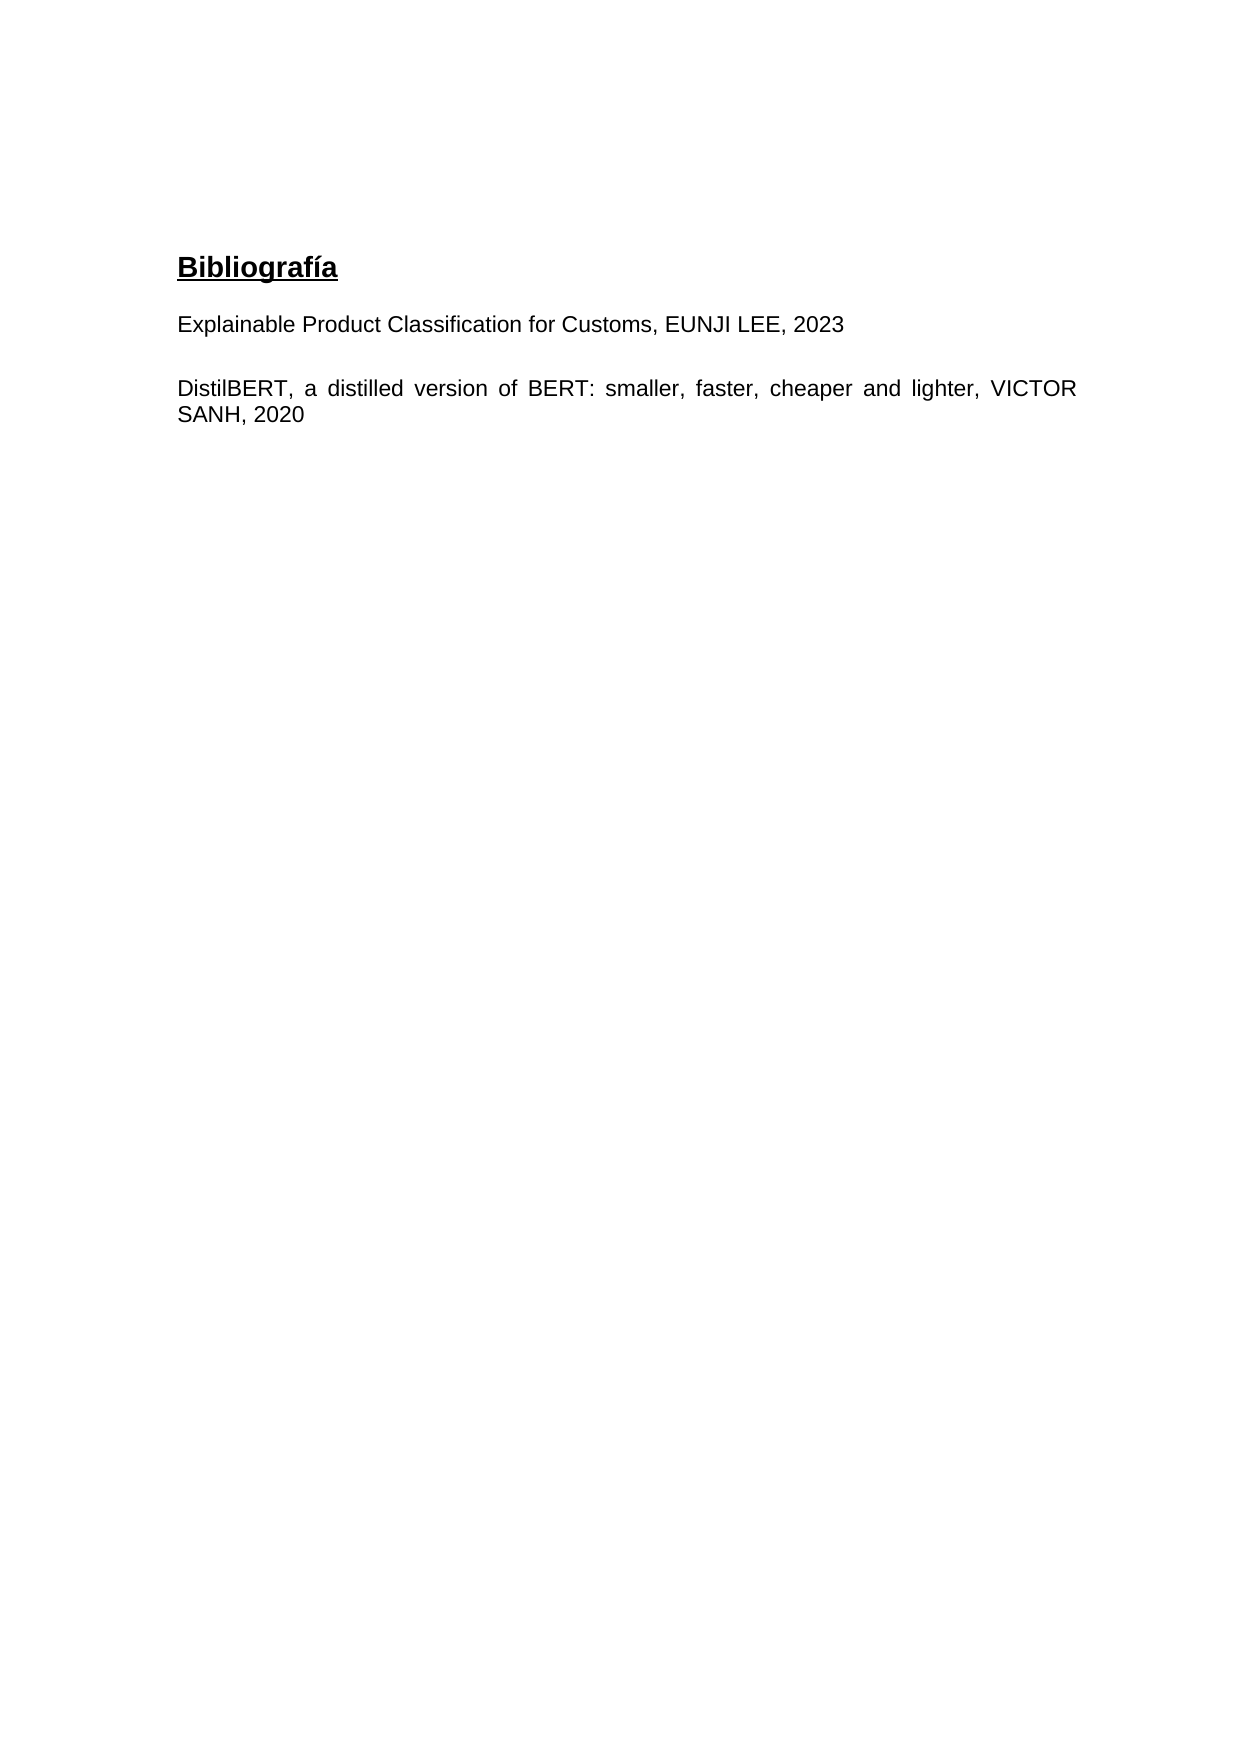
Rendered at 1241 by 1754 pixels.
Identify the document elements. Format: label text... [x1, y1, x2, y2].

text Explainable Product Classification for Customs, EUNJI LEE, 2023 [177, 311, 1078, 338]
subtitle Bibliografía [177, 250, 1078, 284]
text DistilBERT, a distilled version of BERT: smaller, faster, cheaper and lighter, VICTOR SANH, 2020 [177, 375, 1078, 428]
